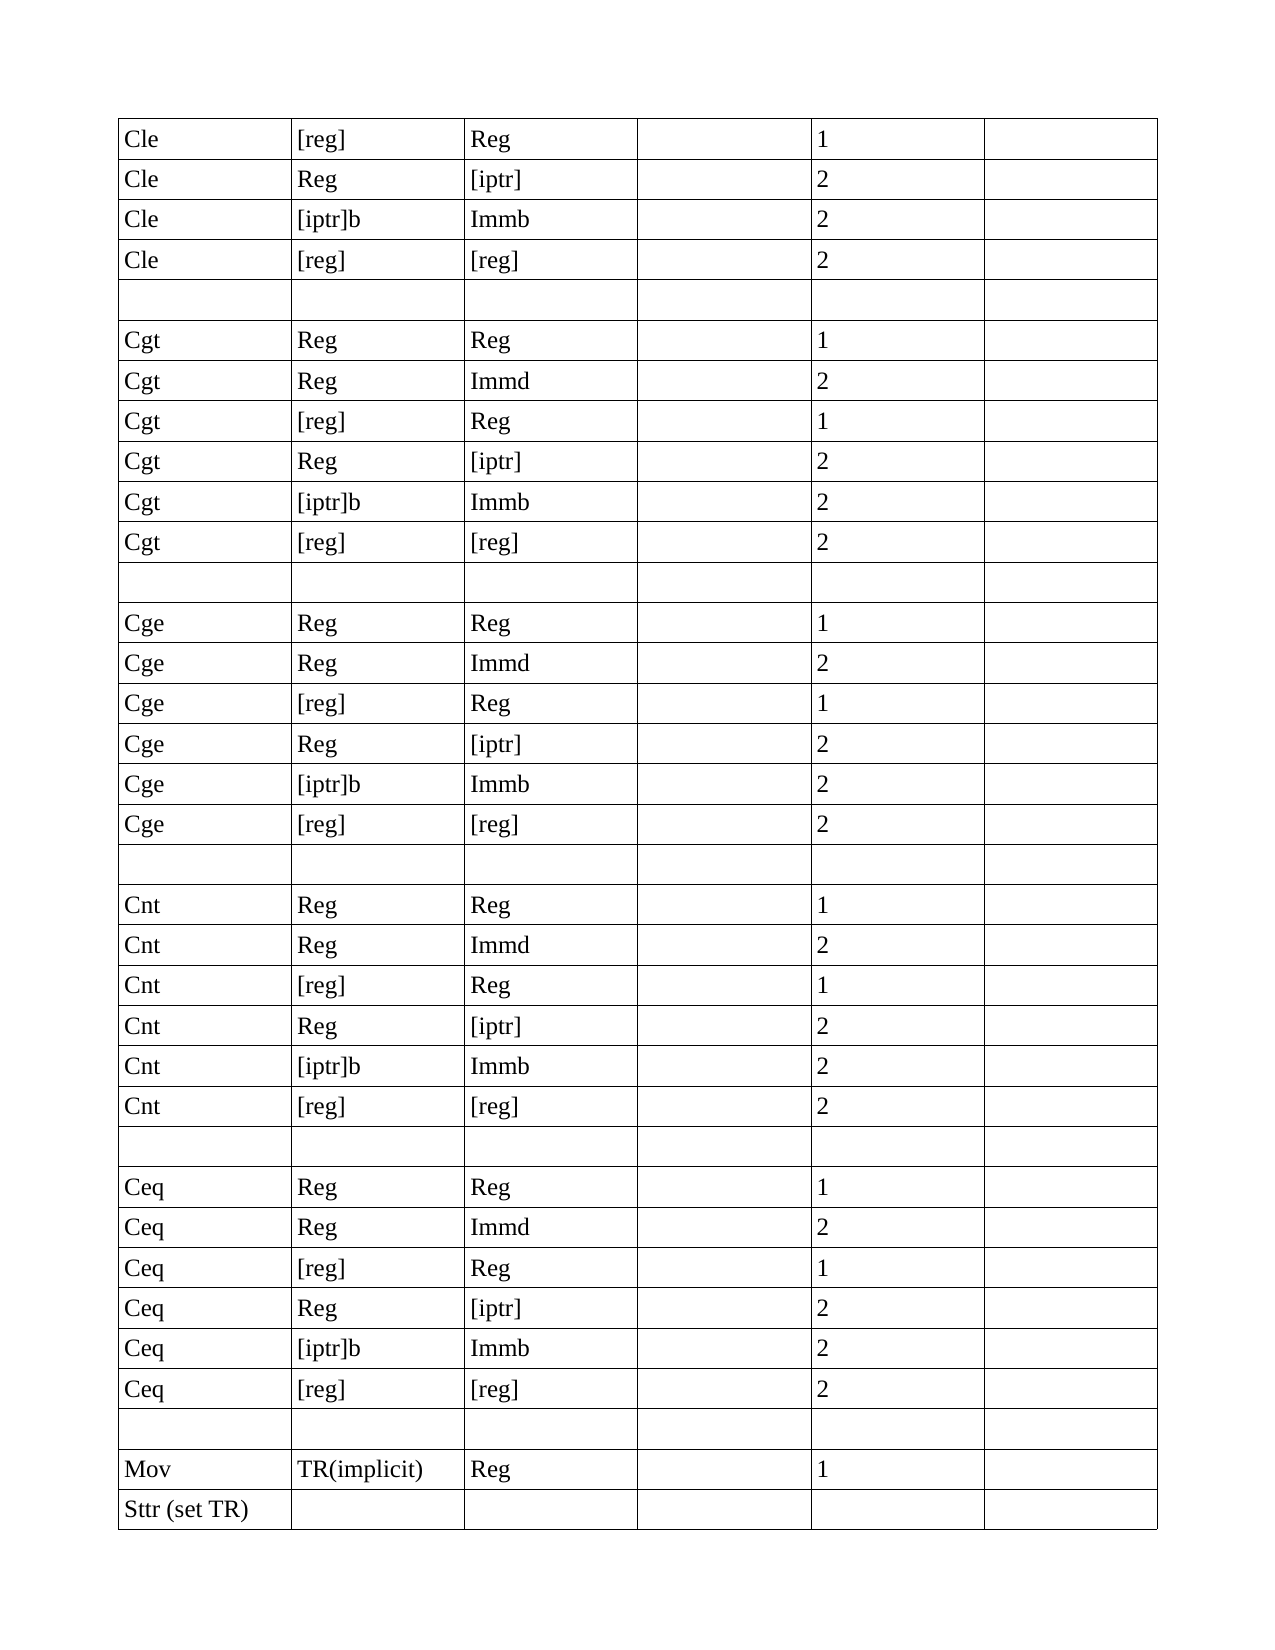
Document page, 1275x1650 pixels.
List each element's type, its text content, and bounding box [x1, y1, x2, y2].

table_cell 2 [812, 1046, 984, 1086]
table_cell [119, 563, 291, 602]
table_cell Reg [292, 160, 464, 199]
table_cell Reg [292, 603, 464, 642]
table_cell Reg [465, 119, 637, 158]
table_cell [985, 200, 1157, 239]
table_cell 1 [812, 401, 984, 441]
table_cell [638, 1490, 811, 1529]
table_cell Ceq [119, 1329, 291, 1368]
table_cell Ceq [119, 1167, 291, 1207]
table_cell 2 [812, 764, 984, 803]
table_cell [reg] [465, 522, 637, 562]
table_cell [638, 1248, 811, 1287]
table_cell 1 [812, 119, 984, 158]
table_cell Reg [465, 603, 637, 642]
table_cell [985, 643, 1157, 682]
table_cell [985, 1490, 1157, 1529]
table_cell [reg] [465, 1087, 637, 1126]
table_cell [reg] [292, 805, 464, 844]
table_cell [465, 280, 637, 320]
table_cell Reg [292, 925, 464, 965]
table_cell [985, 522, 1157, 562]
table_cell Reg [465, 966, 637, 1005]
table_cell Cge [119, 805, 291, 844]
table_cell Cge [119, 724, 291, 763]
table_cell Cnt [119, 1087, 291, 1126]
table_cell [638, 684, 811, 723]
table_cell Cgt [119, 321, 291, 360]
table_cell Reg [465, 1248, 637, 1287]
table_cell Reg [465, 885, 637, 924]
table_cell [985, 684, 1157, 723]
table_cell Cgt [119, 401, 291, 441]
table_cell [985, 1409, 1157, 1448]
table_cell 2 [812, 1369, 984, 1408]
table_cell [638, 1369, 811, 1408]
table_cell 2 [812, 643, 984, 682]
table_cell [985, 1450, 1157, 1489]
table_cell Reg [292, 1208, 464, 1247]
table_cell [638, 1087, 811, 1126]
table_cell Cle [119, 240, 291, 279]
table_cell Ceq [119, 1369, 291, 1408]
table_cell Reg [465, 1167, 637, 1207]
table_cell Reg [465, 684, 637, 723]
table_cell [812, 1490, 984, 1529]
table_cell [119, 1127, 291, 1166]
table_cell 2 [812, 522, 984, 562]
table_cell [985, 482, 1157, 521]
table_cell [iptr]b [292, 1046, 464, 1086]
table_cell [638, 160, 811, 199]
table_cell [638, 1329, 811, 1368]
table_cell [reg] [292, 1369, 464, 1408]
table_cell [985, 280, 1157, 320]
table_cell 2 [812, 805, 984, 844]
table_cell [638, 643, 811, 682]
table_cell [638, 280, 811, 320]
table_cell [iptr] [465, 1288, 637, 1327]
table_cell [985, 442, 1157, 481]
table_cell [638, 1127, 811, 1166]
table_cell 1 [812, 1248, 984, 1287]
table_cell [292, 280, 464, 320]
table_cell [638, 119, 811, 158]
table_cell [638, 1046, 811, 1086]
table_cell 2 [812, 1087, 984, 1126]
table_cell 2 [812, 361, 984, 400]
table_cell [638, 966, 811, 1005]
table_cell [812, 845, 984, 884]
table_cell [985, 119, 1157, 158]
table_cell [292, 563, 464, 602]
table_cell Cle [119, 119, 291, 158]
table_cell Cnt [119, 966, 291, 1005]
table_cell [292, 1490, 464, 1529]
table_cell 1 [812, 1167, 984, 1207]
table_cell 2 [812, 200, 984, 239]
table_cell [reg] [292, 1087, 464, 1126]
table_cell [119, 280, 291, 320]
table_cell 1 [812, 1450, 984, 1489]
table_cell [reg] [292, 1248, 464, 1287]
table_cell 2 [812, 1208, 984, 1247]
table_cell Ceq [119, 1248, 291, 1287]
table_cell [iptr]b [292, 482, 464, 521]
table_cell [119, 1409, 291, 1448]
table_cell Immb [465, 764, 637, 803]
table_cell [292, 1409, 464, 1448]
table_cell [reg] [292, 240, 464, 279]
table_cell [985, 1208, 1157, 1247]
table_cell [465, 563, 637, 602]
table_cell Sttr (set TR) [119, 1490, 291, 1529]
table_cell 1 [812, 684, 984, 723]
table_cell [465, 845, 637, 884]
table_cell [985, 1167, 1157, 1207]
table_cell 2 [812, 1288, 984, 1327]
table_cell Immd [465, 925, 637, 965]
table_cell [465, 1490, 637, 1529]
table_cell [638, 845, 811, 884]
table_cell Reg [292, 361, 464, 400]
table_cell Cnt [119, 1006, 291, 1045]
table_cell Cnt [119, 925, 291, 965]
table_cell [638, 482, 811, 521]
table_cell [985, 925, 1157, 965]
table_cell 2 [812, 1006, 984, 1045]
table_cell [638, 522, 811, 562]
table_cell [reg] [292, 119, 464, 158]
table_cell TR(implicit) [292, 1450, 464, 1489]
table_cell [638, 361, 811, 400]
table_cell Immb [465, 482, 637, 521]
table_cell 1 [812, 603, 984, 642]
table_cell [638, 1409, 811, 1448]
table_cell Cle [119, 160, 291, 199]
table_cell [reg] [292, 684, 464, 723]
table_cell [985, 845, 1157, 884]
table_cell [638, 885, 811, 924]
table_cell [638, 321, 811, 360]
table_cell [985, 1369, 1157, 1408]
table_cell Mov [119, 1450, 291, 1489]
table_cell Reg [292, 1167, 464, 1207]
table_cell Immb [465, 1046, 637, 1086]
table_cell [985, 966, 1157, 1005]
table_cell 2 [812, 442, 984, 481]
table_cell 1 [812, 321, 984, 360]
table_cell [465, 1409, 637, 1448]
table_cell [638, 1167, 811, 1207]
table_cell [985, 160, 1157, 199]
table_cell Cnt [119, 885, 291, 924]
table_cell 1 [812, 885, 984, 924]
table_cell [985, 401, 1157, 441]
table_cell Cgt [119, 442, 291, 481]
table_cell [812, 280, 984, 320]
table_cell Reg [465, 401, 637, 441]
table_cell Immb [465, 1329, 637, 1368]
table_cell [iptr]b [292, 200, 464, 239]
table_cell [638, 805, 811, 844]
table_cell [812, 563, 984, 602]
table_cell Immd [465, 1208, 637, 1247]
table_cell [638, 724, 811, 763]
table_cell Cge [119, 764, 291, 803]
table_cell Reg [465, 321, 637, 360]
table_cell [reg] [465, 1369, 637, 1408]
table_cell [iptr] [465, 1006, 637, 1045]
table_cell [985, 603, 1157, 642]
table_cell [iptr]b [292, 1329, 464, 1368]
table_cell [985, 240, 1157, 279]
table_cell [985, 361, 1157, 400]
table_cell [985, 724, 1157, 763]
table_cell Reg [292, 643, 464, 682]
table_cell [812, 1409, 984, 1448]
table_cell [reg] [292, 522, 464, 562]
table_cell [638, 603, 811, 642]
table_cell [638, 925, 811, 965]
table_cell Reg [292, 442, 464, 481]
table_cell [985, 764, 1157, 803]
table_cell [iptr] [465, 160, 637, 199]
table_cell [638, 1450, 811, 1489]
table_cell 2 [812, 482, 984, 521]
table_cell [985, 1329, 1157, 1368]
table_cell [638, 240, 811, 279]
table_cell [292, 1127, 464, 1166]
table_cell [638, 1208, 811, 1247]
table_cell Reg [292, 1006, 464, 1045]
table_cell [reg] [292, 401, 464, 441]
table_cell Immd [465, 643, 637, 682]
table_cell 2 [812, 240, 984, 279]
table_cell [985, 563, 1157, 602]
table_cell [iptr] [465, 724, 637, 763]
table_cell [638, 1288, 811, 1327]
table_cell [985, 1248, 1157, 1287]
table_cell 2 [812, 724, 984, 763]
table_cell [985, 805, 1157, 844]
table_cell Cge [119, 684, 291, 723]
table_cell [638, 200, 811, 239]
table_cell [638, 1006, 811, 1045]
table_cell 2 [812, 925, 984, 965]
table_cell [reg] [465, 240, 637, 279]
table_cell Reg [292, 1288, 464, 1327]
table_cell 2 [812, 1329, 984, 1368]
table_cell [reg] [465, 805, 637, 844]
table_cell [iptr] [465, 442, 637, 481]
table_cell [638, 401, 811, 441]
table_cell Reg [465, 1450, 637, 1489]
table_cell Cgt [119, 522, 291, 562]
table_cell Ceq [119, 1288, 291, 1327]
table_cell [985, 1046, 1157, 1086]
table_cell Immd [465, 361, 637, 400]
table_cell Cgt [119, 482, 291, 521]
table_cell [985, 1087, 1157, 1126]
table_cell Cle [119, 200, 291, 239]
table_cell [119, 845, 291, 884]
table_cell Reg [292, 724, 464, 763]
table_cell Cge [119, 643, 291, 682]
table_cell [iptr]b [292, 764, 464, 803]
table_cell Reg [292, 885, 464, 924]
table_cell [985, 1288, 1157, 1327]
table_cell Cgt [119, 361, 291, 400]
table_cell [812, 1127, 984, 1166]
table_cell Ceq [119, 1208, 291, 1247]
table_cell [985, 321, 1157, 360]
table_cell 1 [812, 966, 984, 1005]
table_cell Reg [292, 321, 464, 360]
table_cell [465, 1127, 637, 1166]
table_cell [638, 764, 811, 803]
table_cell Immb [465, 200, 637, 239]
table_cell Cge [119, 603, 291, 642]
table_cell [985, 1006, 1157, 1045]
table_cell [638, 563, 811, 602]
table_cell [985, 1127, 1157, 1166]
table_cell [reg] [292, 966, 464, 1005]
table_cell [985, 885, 1157, 924]
table_cell [638, 442, 811, 481]
table_cell [292, 845, 464, 884]
table_cell Cnt [119, 1046, 291, 1086]
table_cell 2 [812, 160, 984, 199]
